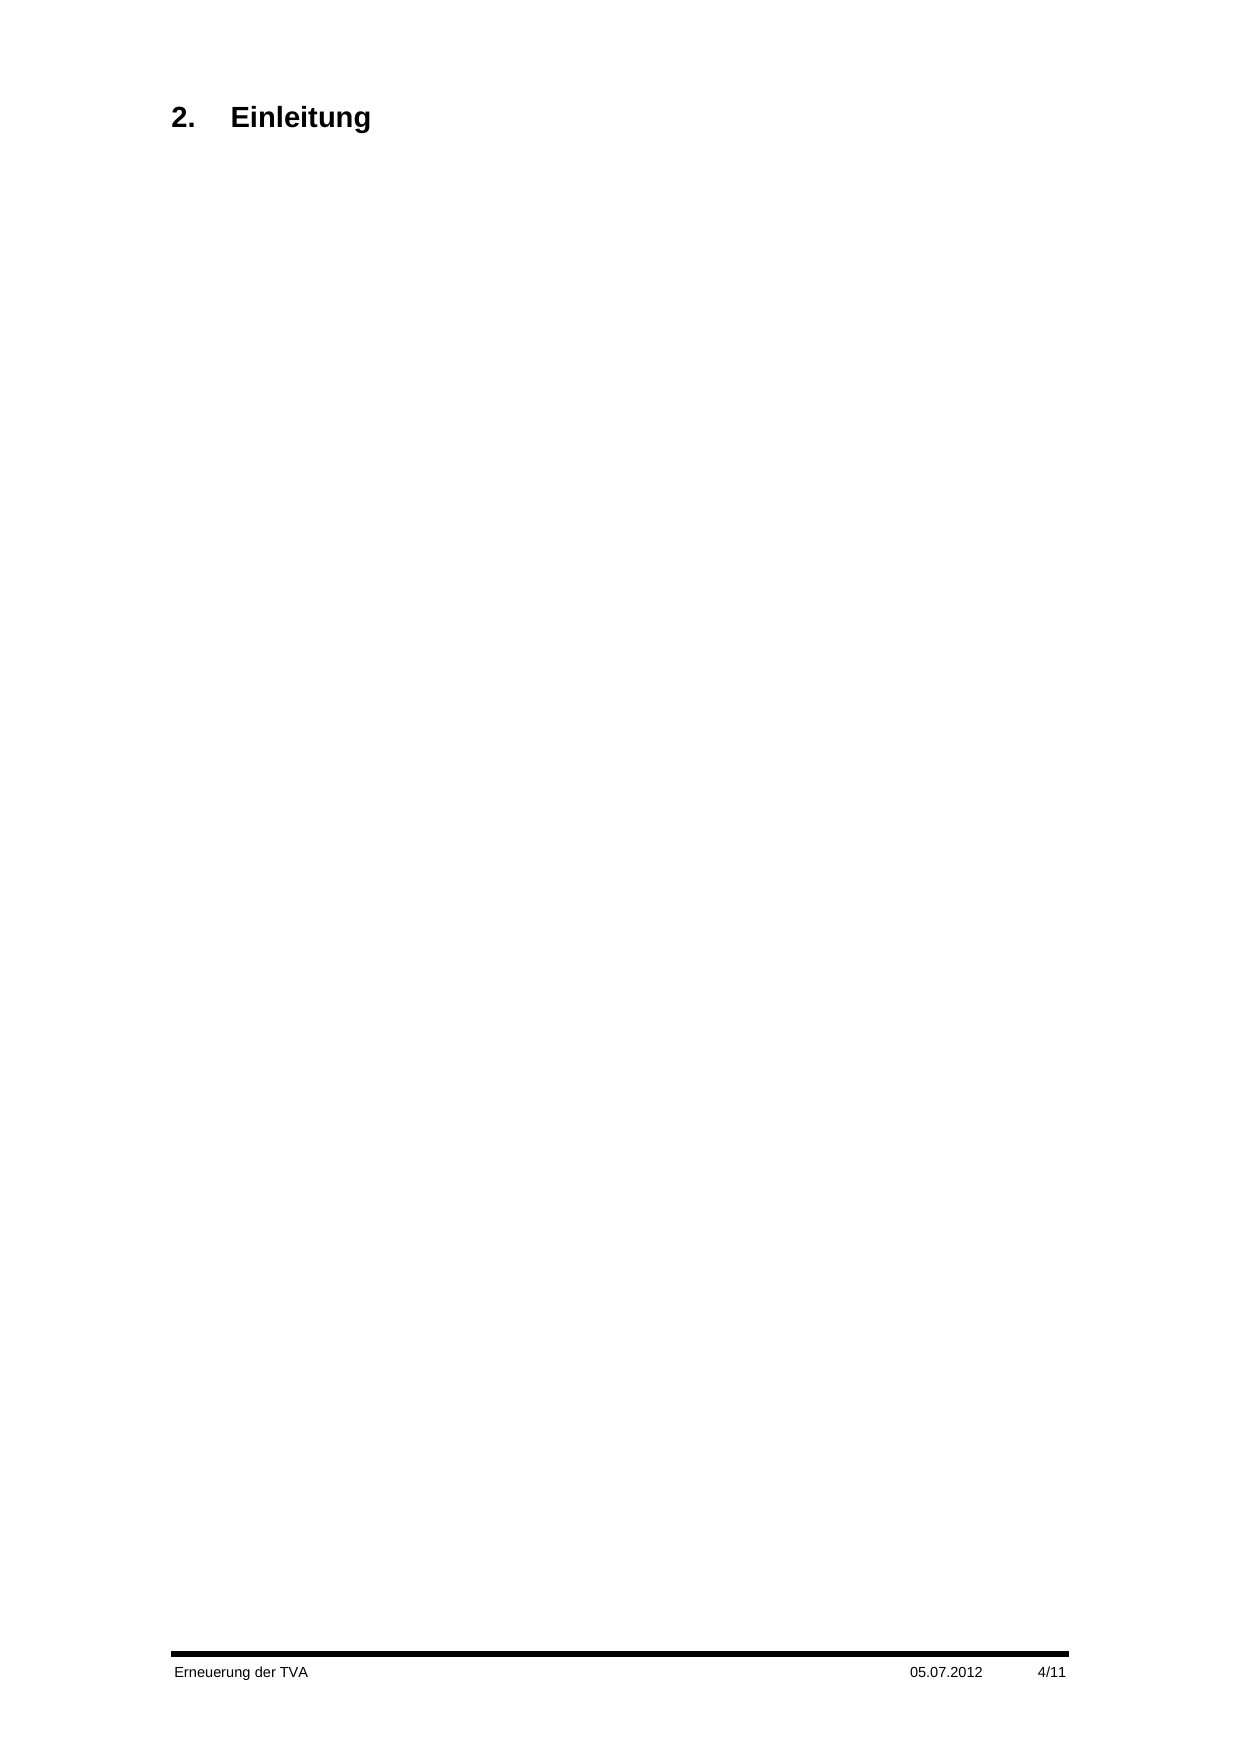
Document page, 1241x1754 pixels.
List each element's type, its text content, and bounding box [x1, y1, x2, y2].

subtitle Einleitung [171, 100, 1069, 134]
